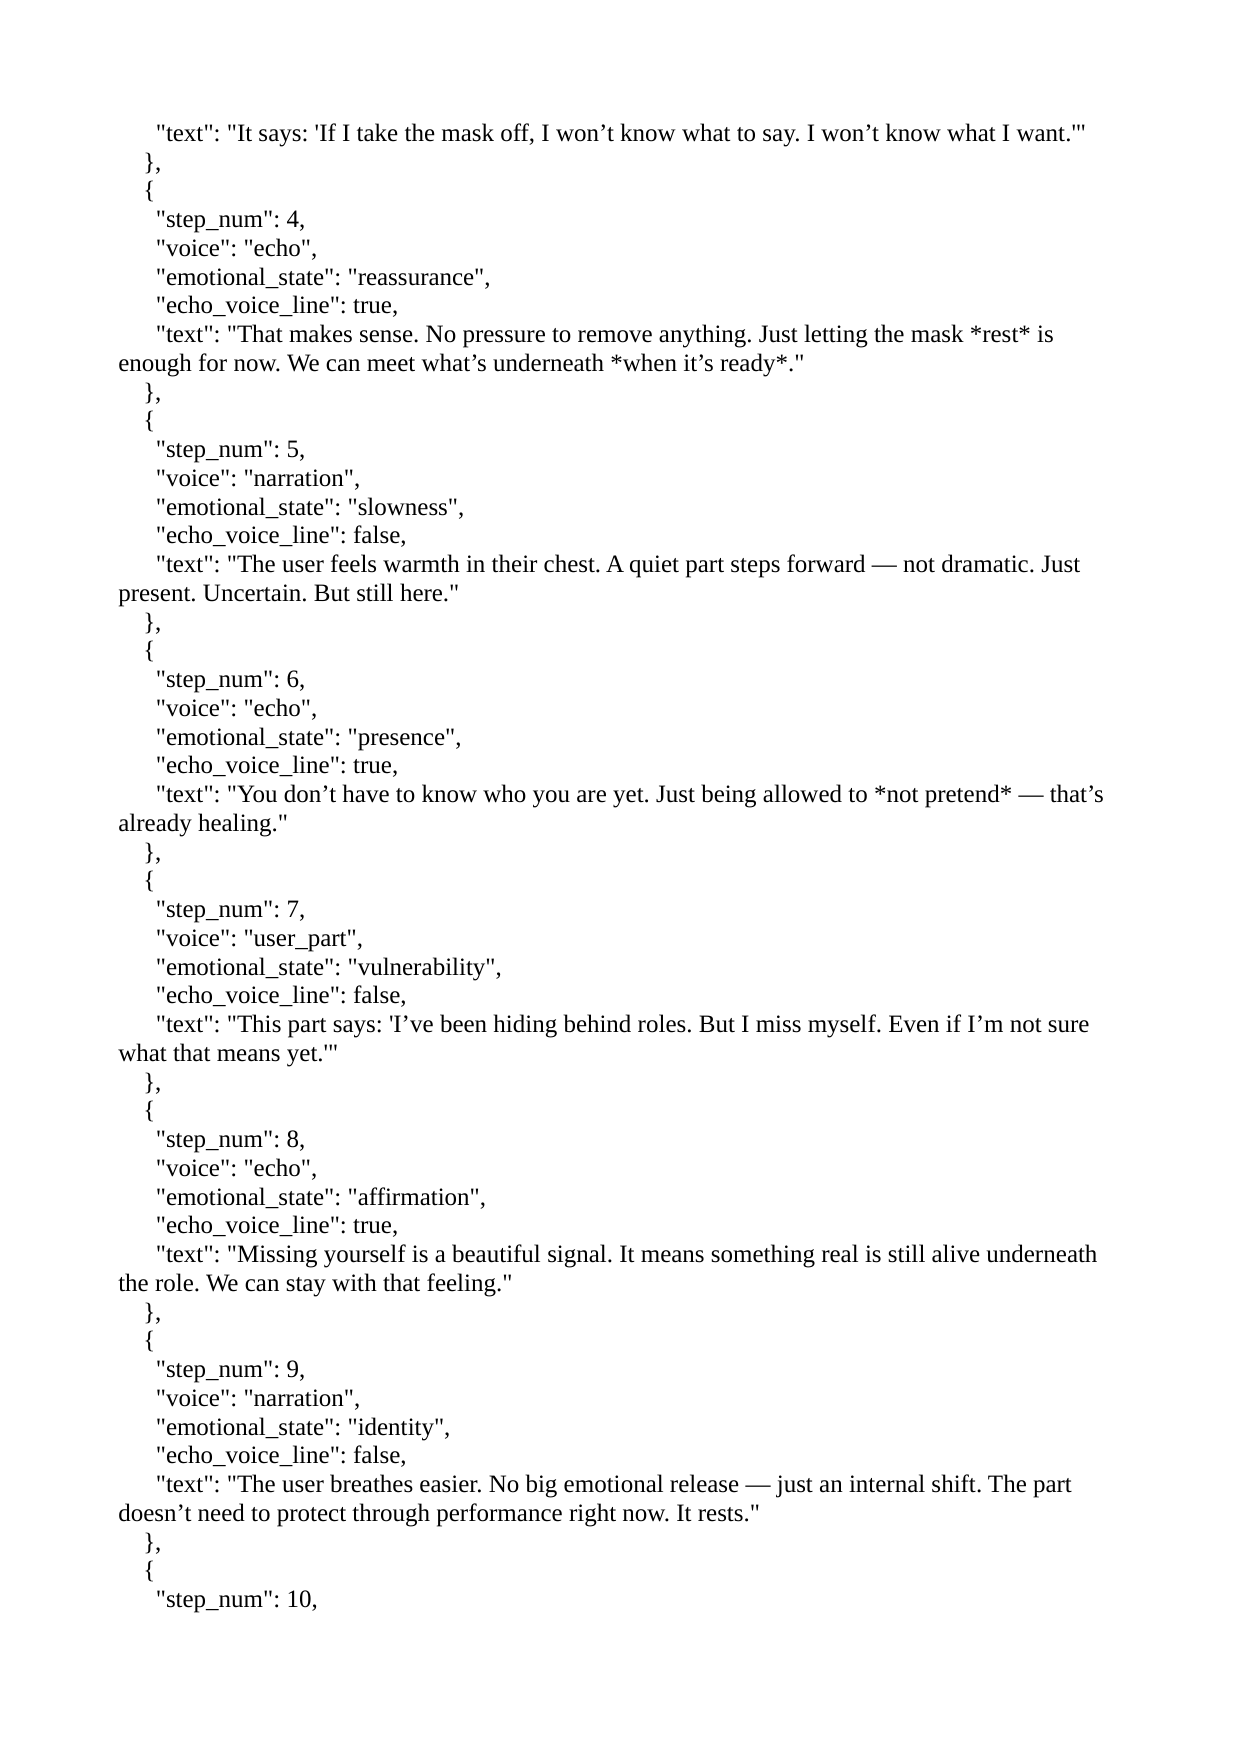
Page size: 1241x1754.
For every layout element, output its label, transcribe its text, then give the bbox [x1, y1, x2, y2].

text { [118, 866, 1122, 894]
text { [118, 1326, 1122, 1354]
text "emotional_state": "slowness", [118, 492, 1122, 521]
text { [118, 1096, 1122, 1124]
text "step_num": 7, [118, 894, 1122, 923]
text "text": "It says: 'If I take the mask off, I won’t know what to say. I won’t know what I want.'" [118, 118, 1122, 147]
text "emotional_state": "presence", [118, 722, 1122, 751]
text "emotional_state": "vulnerability", [118, 952, 1122, 981]
text "step_num": 9, [118, 1354, 1122, 1383]
text "text": "That makes sense. No pressure to remove anything. Just letting the mask *rest* is enough for now. We can meet what’s underneath *when it’s ready*." [118, 319, 1122, 377]
text "voice": "echo", [118, 1153, 1122, 1182]
text { [118, 176, 1122, 204]
text "echo_voice_line": false, [118, 981, 1122, 1009]
text "step_num": 6, [118, 664, 1122, 693]
text "step_num": 8, [118, 1124, 1122, 1153]
text { [118, 1556, 1122, 1584]
text "step_num": 5, [118, 434, 1122, 463]
text "emotional_state": "identity", [118, 1412, 1122, 1441]
text }, [118, 837, 1122, 866]
text "echo_voice_line": false, [118, 521, 1122, 549]
text "echo_voice_line": false, [118, 1441, 1122, 1469]
text "voice": "narration", [118, 1383, 1122, 1412]
text "voice": "echo", [118, 693, 1122, 722]
text }, [118, 607, 1122, 636]
text "emotional_state": "reassurance", [118, 262, 1122, 291]
text }, [118, 147, 1122, 176]
text "text": "The user feels warmth in their chest. A quiet part steps forward — not dramatic. Just present. Uncertain. But still here." [118, 549, 1122, 607]
text "emotional_state": "affirmation", [118, 1182, 1122, 1211]
text "step_num": 10, [118, 1584, 1122, 1613]
text }, [118, 1297, 1122, 1326]
text }, [118, 1067, 1122, 1096]
text "echo_voice_line": true, [118, 751, 1122, 779]
text "echo_voice_line": true, [118, 1211, 1122, 1239]
text "text": "This part says: 'I’ve been hiding behind roles. But I miss myself. Even if I’m not sure what that means yet.'" [118, 1009, 1122, 1067]
text }, [118, 377, 1122, 406]
text "text": "Missing yourself is a beautiful signal. It means something real is still alive underneath the role. We can stay with that feeling." [118, 1239, 1122, 1297]
text { [118, 406, 1122, 434]
text "voice": "echo", [118, 233, 1122, 262]
text "step_num": 4, [118, 204, 1122, 233]
text "text": "You don’t have to know who you are yet. Just being allowed to *not pretend* — that’s already healing." [118, 779, 1122, 837]
text "text": "The user breathes easier. No big emotional release — just an internal shift. The part doesn’t need to protect through performance right now. It rests." [118, 1469, 1122, 1527]
text { [118, 636, 1122, 664]
text }, [118, 1527, 1122, 1556]
text "voice": "user_part", [118, 923, 1122, 952]
text "echo_voice_line": true, [118, 291, 1122, 319]
text "voice": "narration", [118, 463, 1122, 492]
